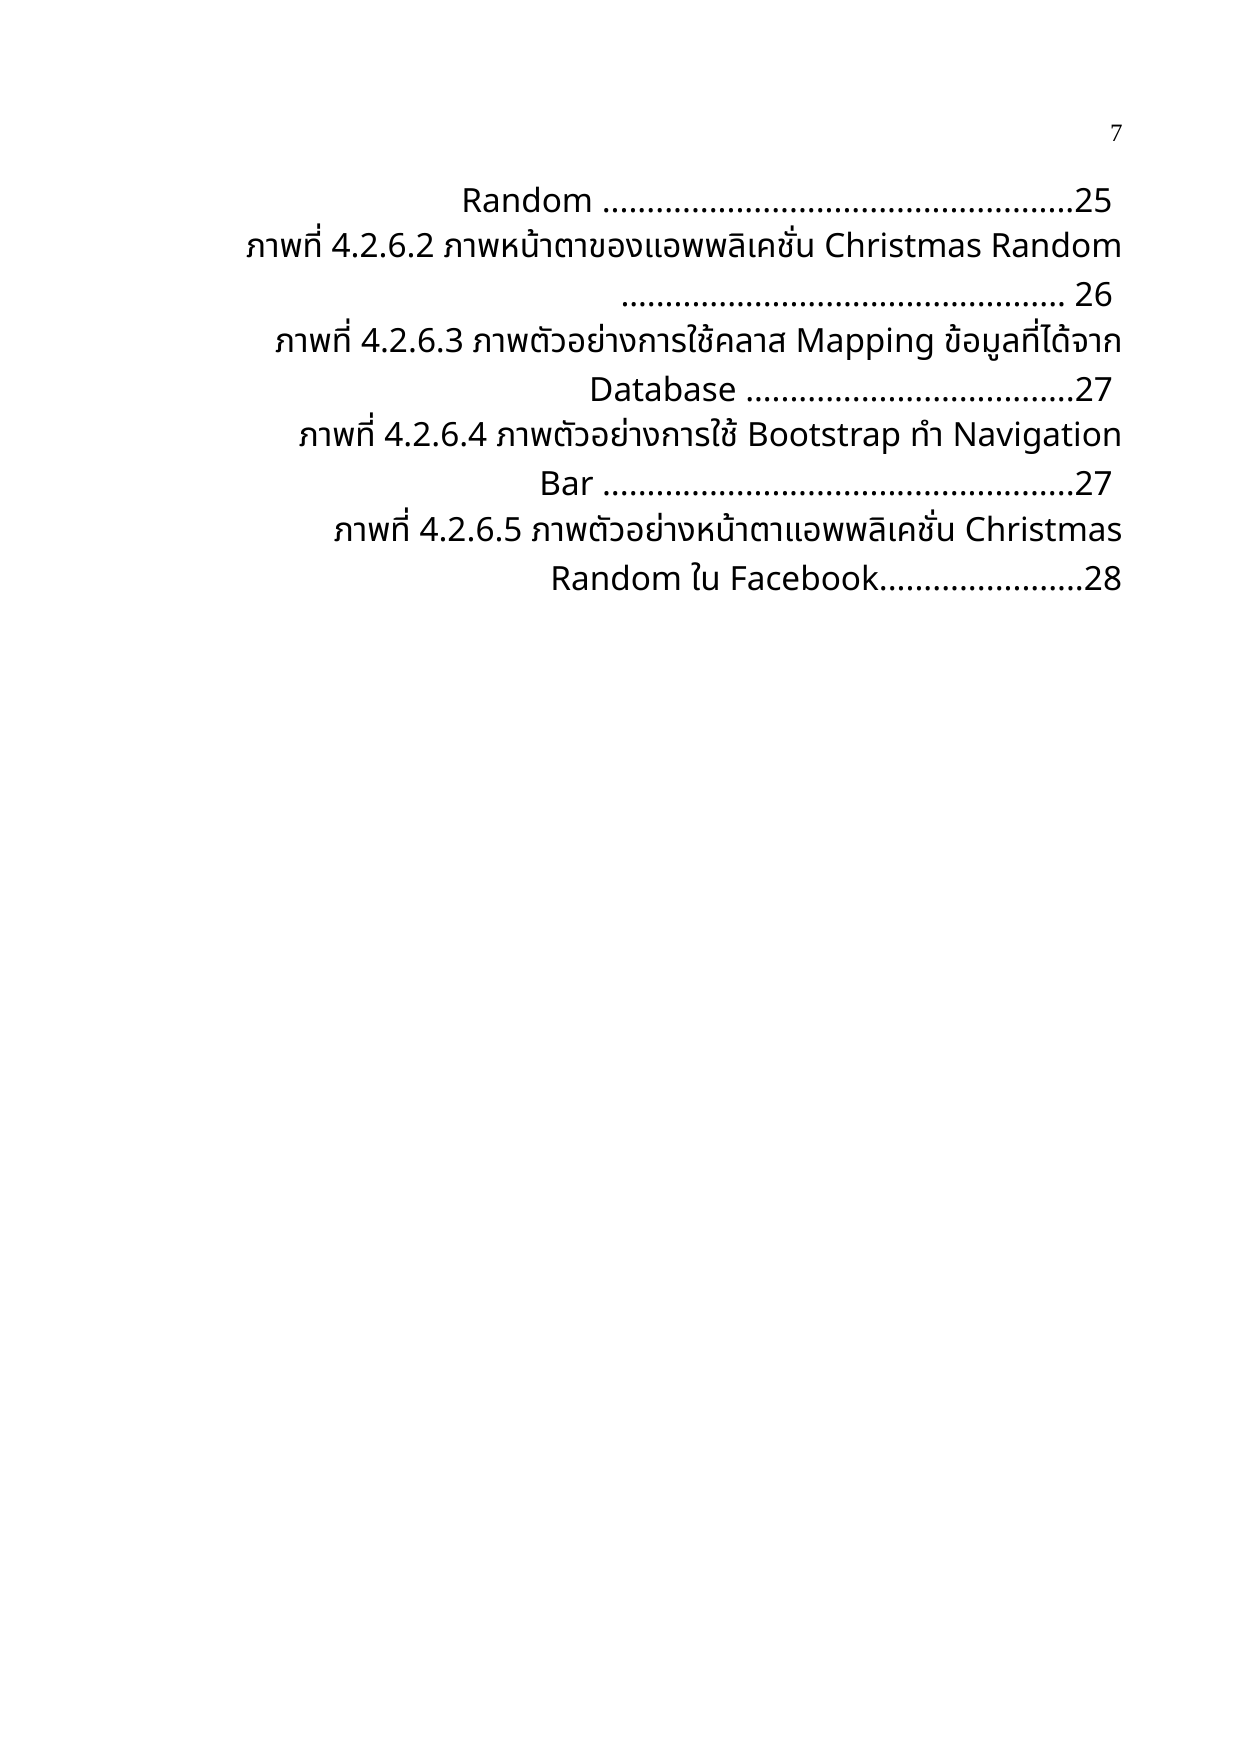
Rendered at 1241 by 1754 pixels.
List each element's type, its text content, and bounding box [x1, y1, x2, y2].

text ภาพที่ 4.2.6.2 ภาพหน้าตาของแอพพลิเคชั่น Christmas Random …............................................... 26 [219, 222, 1122, 316]
text ภาพที่ 4.2.6.4 ภาพตัวอย่างการใช้ Bootstrap ทำ Navigation Bar .....................................................27 [219, 411, 1122, 506]
text ภาพที่ 4.2.6.3 ภาพตัวอย่างการใช้คลาส Mapping ข้อมูลที่ได้จาก Database …..................................27 [219, 316, 1122, 411]
text ภาพที่ 4.2.6.5 ภาพตัวอย่างหน้าตาแอพพลิเคชั่น Christmas Random ใน Facebook.......................28 [219, 506, 1122, 604]
text Random .....................................................25 [219, 176, 1122, 222]
